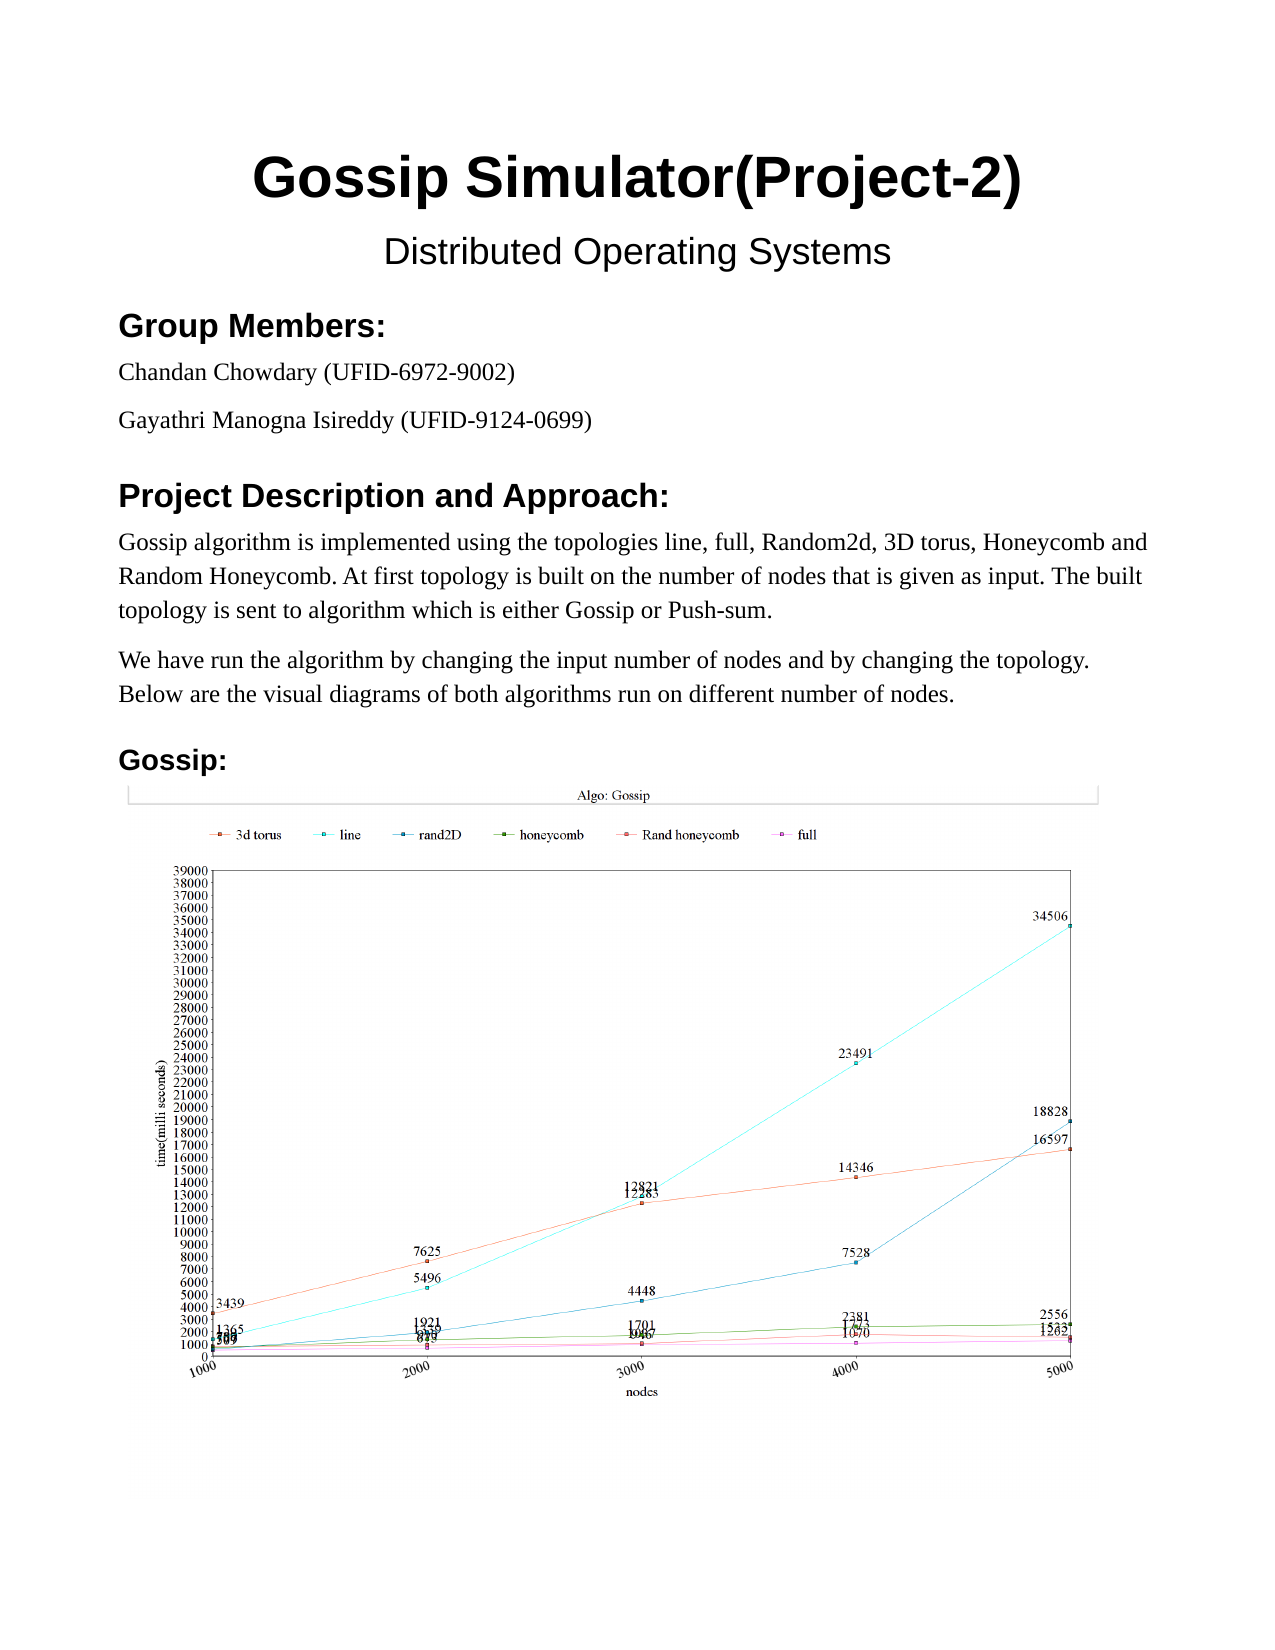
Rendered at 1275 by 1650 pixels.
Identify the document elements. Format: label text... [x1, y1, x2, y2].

text Chandan Chowdary (UFID-6972-9002) [118, 357, 1157, 385]
subtitle Distributed Operating Systems [118, 229, 1157, 272]
picture [127, 785, 1099, 1499]
title Gossip Simulator(Project-2) [118, 143, 1157, 210]
subtitle Project Description and Approach: [118, 476, 1157, 514]
text Gossip algorithm is implemented using the topologies line, full, Random2d, 3D torus, Honeycomb and Random Honeycomb. At first topology is built on the number of nodes that is given as input. The built topology is sent to algorithm which is either Gossip or Push-sum. [118, 527, 1157, 624]
subtitle Group Members: [118, 305, 1157, 344]
text Gayathri Manogna Isireddy (UFID-9124-0699) [118, 406, 1157, 434]
subtitle Gossip: [118, 743, 1157, 777]
text We have run the algorithm by changing the input number of nodes and by changing the topology. Below are the visual diagrams of both algorithms run on different number of nodes. [118, 645, 1157, 708]
